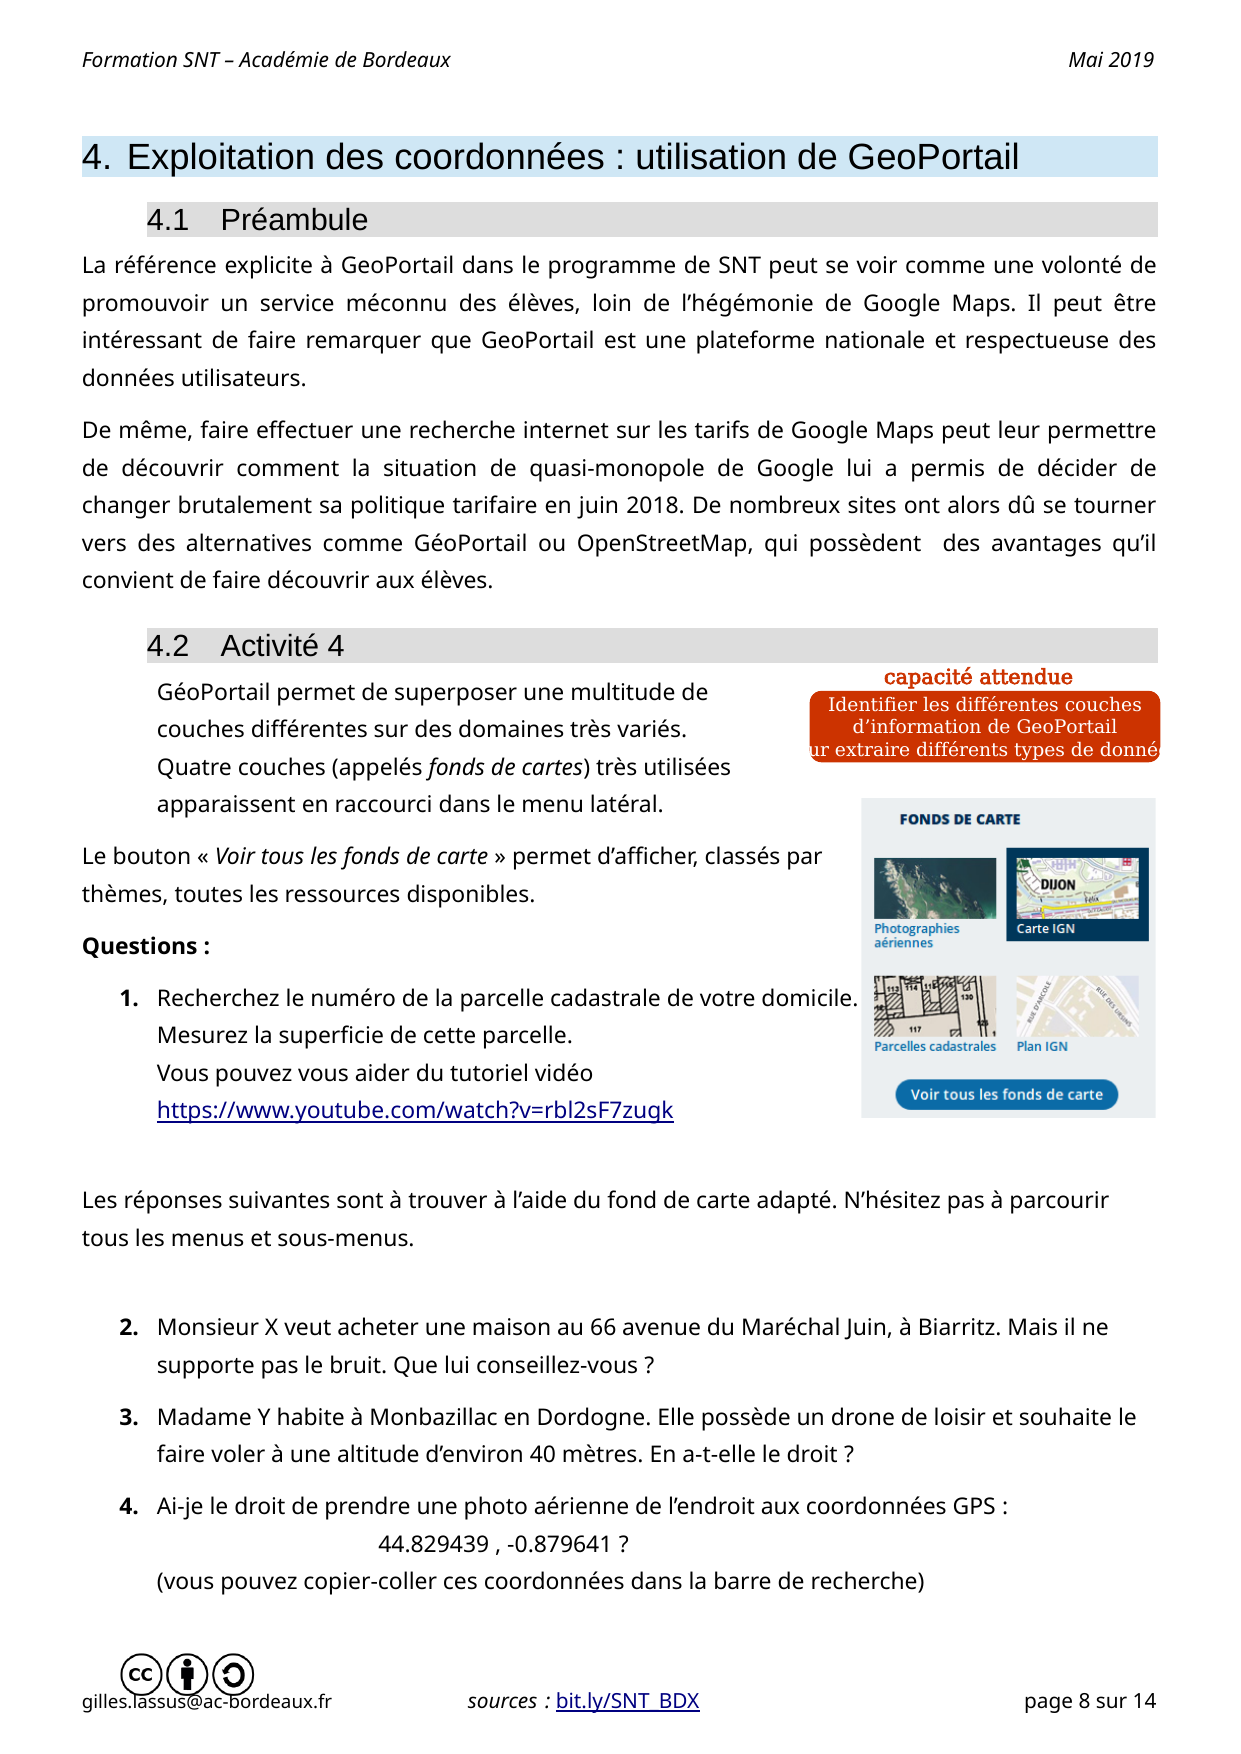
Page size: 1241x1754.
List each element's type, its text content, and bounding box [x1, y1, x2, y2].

picture [118, 1651, 255, 1698]
text Les réponses suivantes sont à trouver à l’aide du fond de carte adapté. N’hésitez pas à parcourir tous les menus et sous-menus. [82, 1146, 1158, 1290]
text La référence explicite à GeoPortail dans le programme de SNT peut se voir comme une volonté de promouvoir un service méconnu des élèves, loin de l’hégémonie de Google Maps. Il peut être intéressant de faire remarquer que GeoPortail est une plateforme nationale et respectueuse des données utilisateurs. [82, 249, 1158, 393]
list Recherchez le numéro de la parcelle cadastrale de votre domicile. Mesurez la superficie de cette parcelle. Vous pouvez vous aider du tutoriel vidéo https://www.youtube.com/watch?v=rbl2sF7zugk [119, 982, 1158, 1126]
picture [861, 798, 1156, 1118]
list Madame Y habite à Monbazillac en Dordogne. Elle possède un drone de loisir et souhaite le faire voler à une altitude d’environ 40 mètres. En a-t-elle le droit ? [119, 1401, 1158, 1469]
list Ai-je le droit de prendre une photo aérienne de l’endroit aux coordonnées GPS : 44.829439 , -0.879641 ? (vous pouvez copier-coller ces coordonnées dans la barre de recherche) [119, 1490, 1158, 1596]
list GéoPortail permet de superposer une multitude de couches différentes sur des domaines très variés. Quatre couches (appelés fonds de cartes) très utilisées apparaissent en raccourci dans le menu latéral. [119, 676, 1158, 819]
subtitle Exploitation des coordonnées : utilisation de GeoPortail [82, 136, 1158, 177]
list Monsieur X veut acheter une maison au 66 avenue du Maréchal Juin, à Biarritz. Mais il ne supporte pas le bruit. Que lui conseillez-vous ? [119, 1311, 1158, 1380]
subtitle Préambule [147, 202, 1158, 237]
text De même, faire effectuer une recherche internet sur les tarifs de Google Maps peut leur permettre de découvrir comment la situation de quasi-monopole de Google lui a permis de décider de changer brutalement sa politique tarifaire en juin 2018. De nombreux sites ont alors dû se tourner vers des alternatives comme GéoPortail ou OpenStreetMap, qui possèdent des avantages qu’il convient de faire découvrir aux élèves. [82, 414, 1158, 595]
text Le bouton « Voir tous les fonds de carte » permet d’afficher, classés par thèmes, toutes les ressources disponibles. [82, 840, 861, 909]
text Questions : [82, 930, 861, 961]
subtitle Activité 4 [147, 628, 1158, 663]
